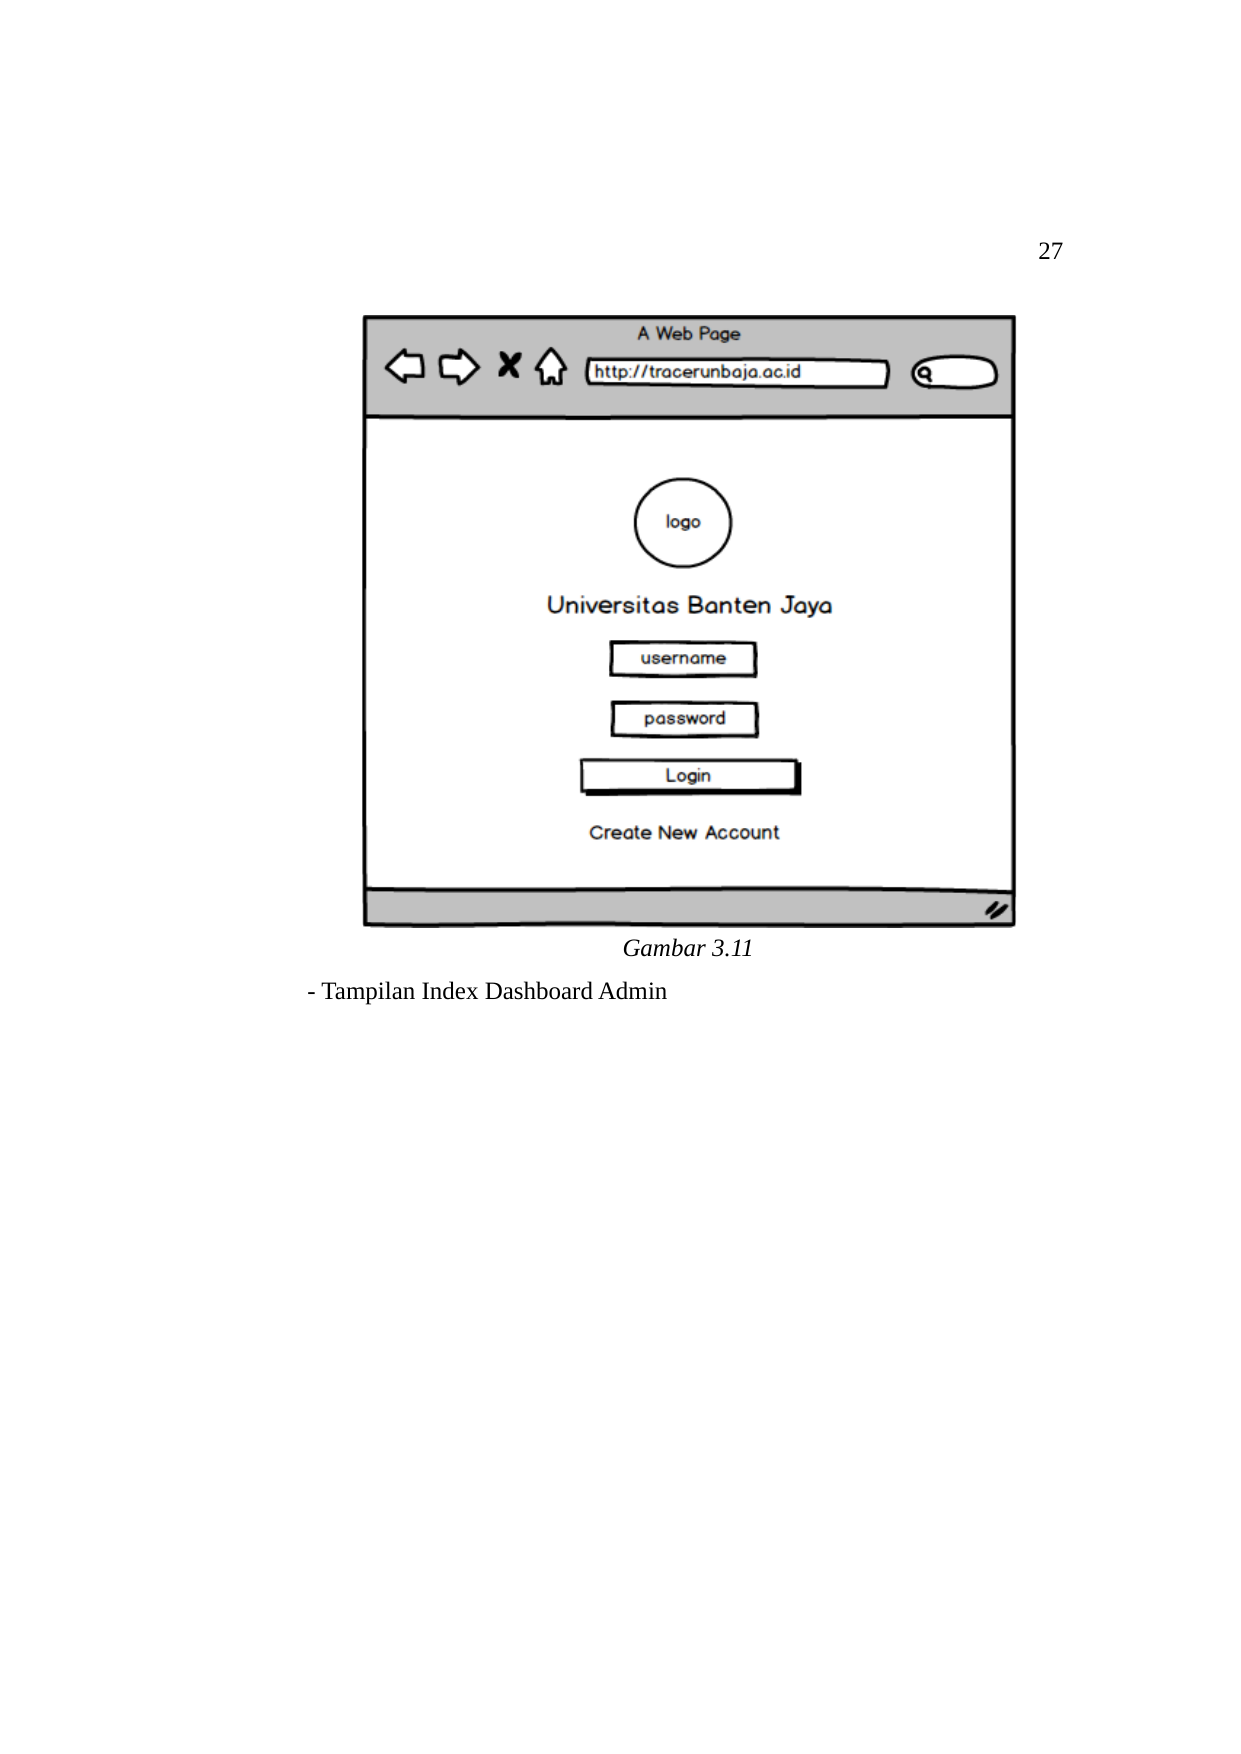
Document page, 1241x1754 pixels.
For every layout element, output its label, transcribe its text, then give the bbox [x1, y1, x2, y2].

picture [362, 315, 1017, 928]
text - Tampilan Index Dashboard Admin [307, 294, 1063, 1005]
text Gambar 3.11 [362, 928, 1016, 962]
